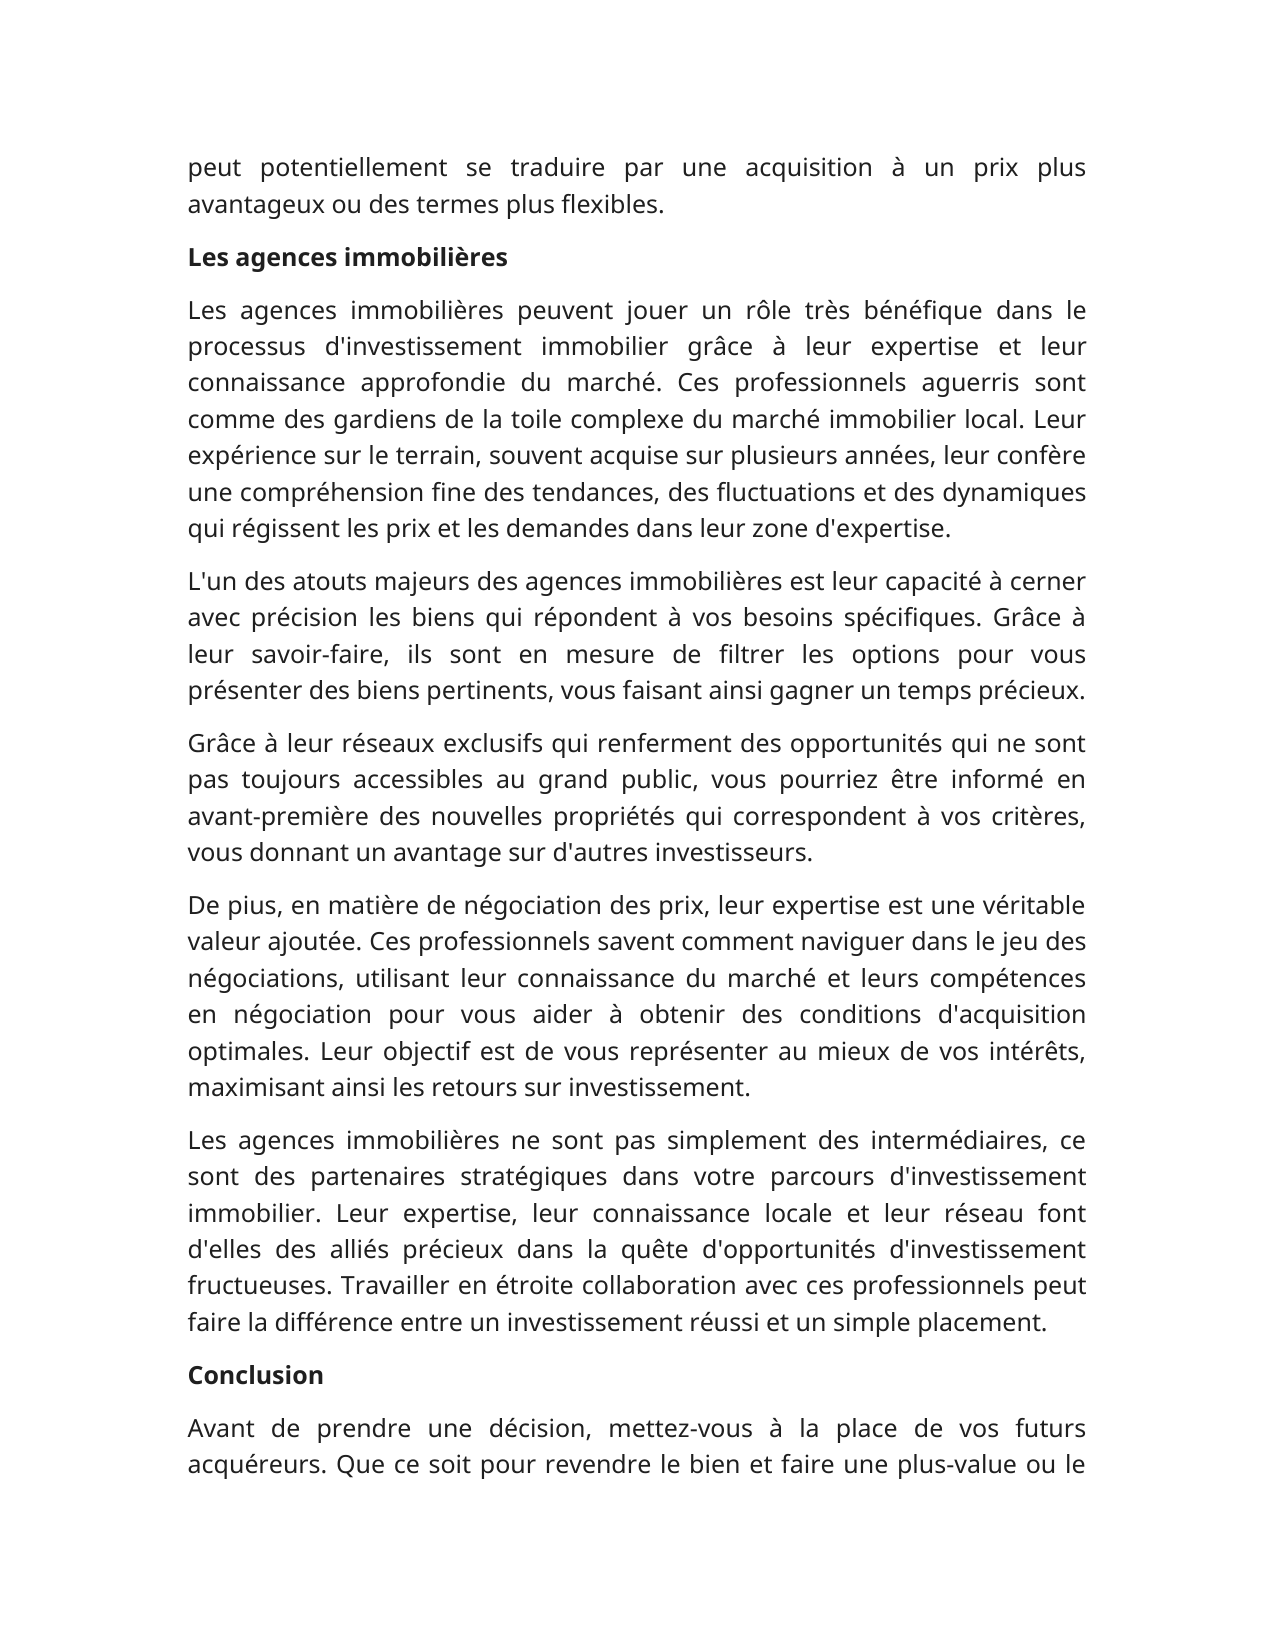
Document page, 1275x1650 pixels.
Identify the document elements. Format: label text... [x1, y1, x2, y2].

text Les agences immobilières [187, 239, 1087, 273]
text L'un des atouts majeurs des agences immobilières est leur capacité à cerner avec précision les biens qui répondent à vos besoins spécifiques. Grâce à leur savoir-faire, ils sont en mesure de filtrer les options pour vous présenter des biens pertinents, vous faisant ainsi gagner un temps précieux. [187, 563, 1087, 707]
text De pius, en matière de négociation des prix, leur expertise est une véritable valeur ajoutée. Ces professionnels savent comment naviguer dans le jeu des négociations, utilisant leur connaissance du marché et leurs compétences en négociation pour vous aider à obtenir des conditions d'acquisition optimales. Leur objectif est de vous représenter au mieux de vos intérêts, maximisant ainsi les retours sur investissement. [187, 888, 1087, 1103]
text Conclusion [187, 1357, 1087, 1391]
text Les agences immobilières ne sont pas simplement des intermédiaires, ce sont des partenaires stratégiques dans votre parcours d'investissement immobilier. Leur expertise, leur connaissance locale et leur réseau font d'elles des alliés précieux dans la quête d'opportunités d'investissement fructueuses. Travailler en étroite collaboration avec ces professionnels peut faire la différence entre un investissement réussi et un simple placement. [187, 1122, 1087, 1338]
text Les agences immobilières peuvent jouer un rôle très bénéfique dans le processus d'investissement immobilier grâce à leur expertise et leur connaissance approfondie du marché. Ces professionnels aguerris sont comme des gardiens de la toile complexe du marché immobilier local. Leur expérience sur le terrain, souvent acquise sur plusieurs années, leur confère une compréhension fine des tendances, des fluctuations et des dynamiques qui régissent les prix et les demandes dans leur zone d'expertise. [187, 292, 1087, 544]
text Avant de prendre une décision, mettez-vous à la place de vos futurs acquéreurs. Que ce soit pour revendre le bien et faire une plus-value ou le [187, 1410, 1087, 1481]
text Grâce à leur réseaux exclusifs qui renferment des opportunités qui ne sont pas toujours accessibles au grand public, vous pourriez être informé en avant-première des nouvelles propriétés qui correspondent à vos critères, vous donnant un avantage sur d'autres investisseurs. [187, 726, 1087, 869]
text peut potentiellement se traduire par une acquisition à un prix plus avantageux ou des termes plus flexibles. [187, 150, 1087, 220]
